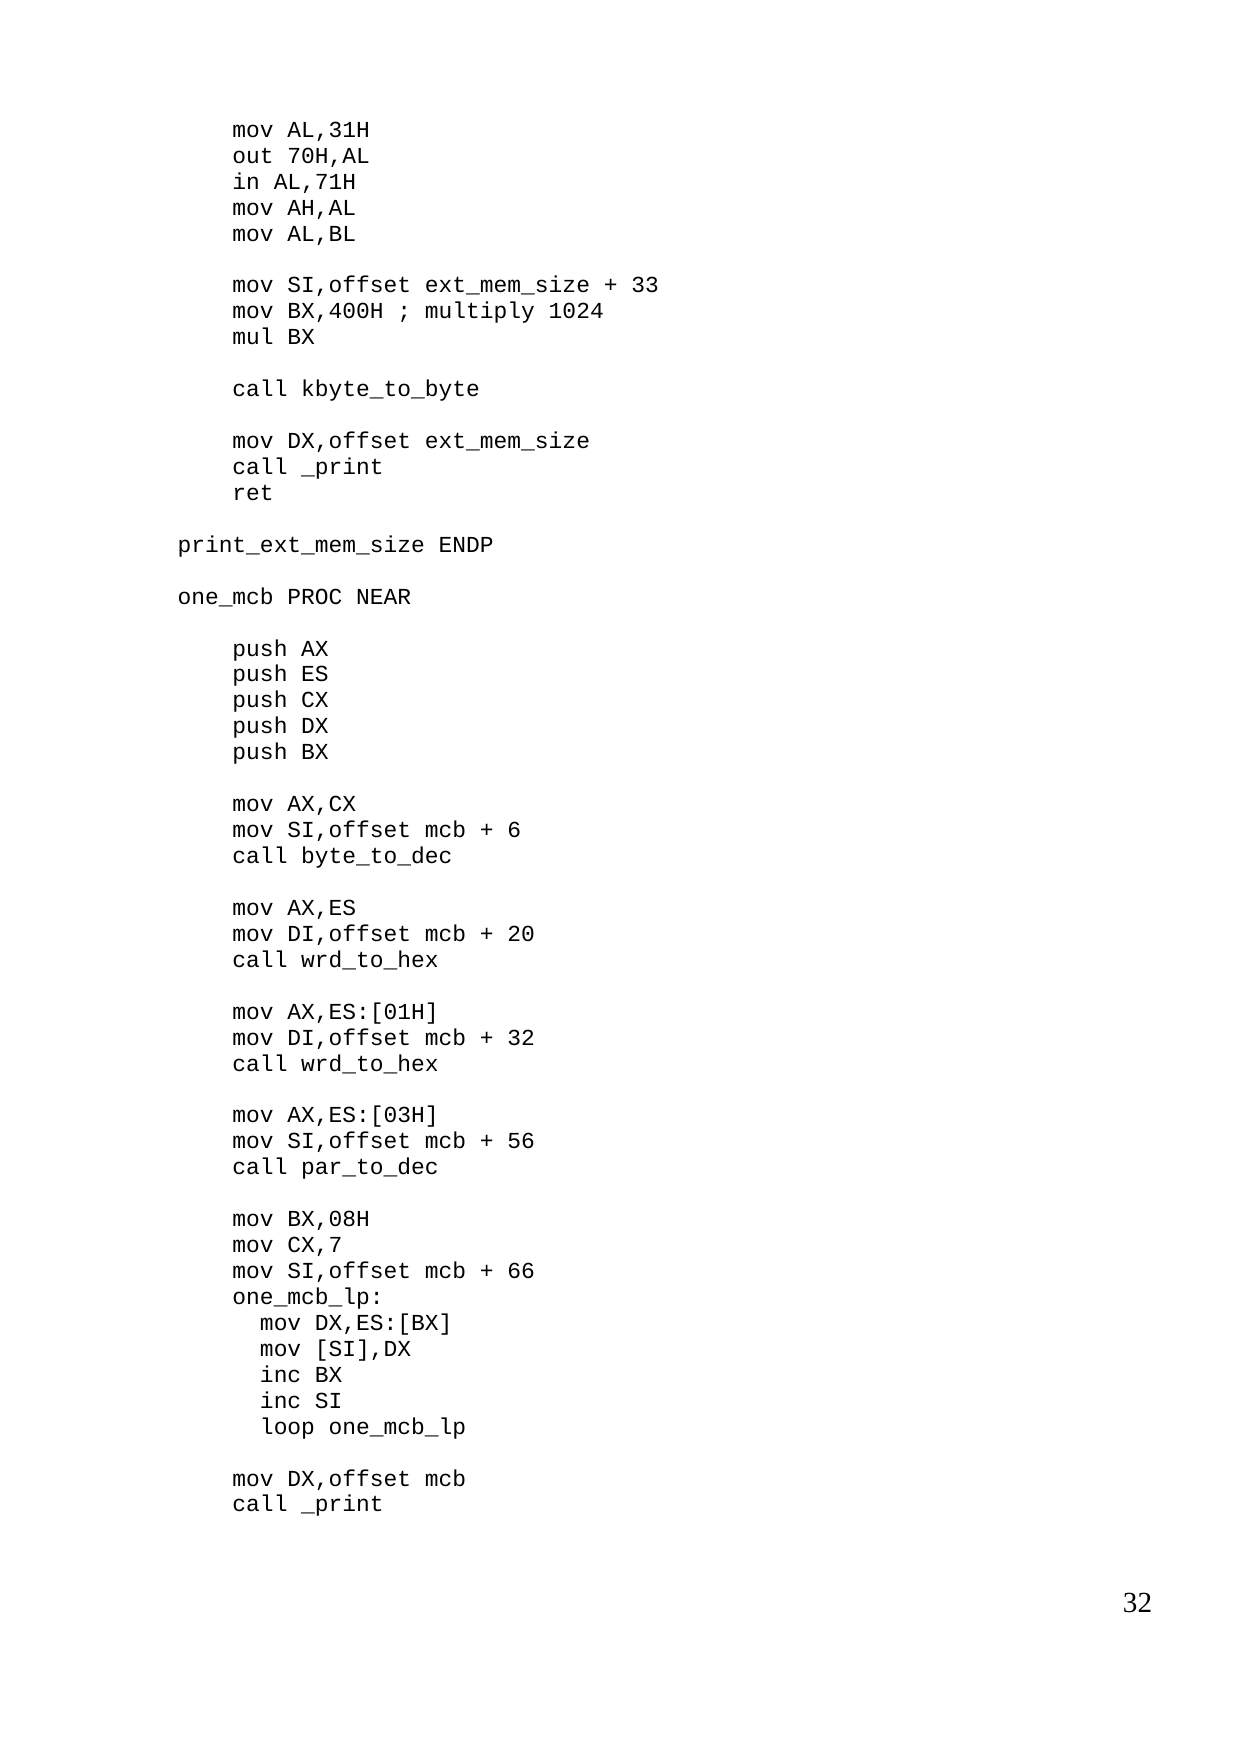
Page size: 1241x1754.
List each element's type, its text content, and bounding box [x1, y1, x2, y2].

text inc SI [177, 1389, 1152, 1415]
text mov SI,offset mcb + 6 [177, 818, 1152, 844]
text mov DX,offset mcb [177, 1467, 1152, 1493]
text call wrd_to_hex [177, 1052, 1152, 1078]
text push AX [177, 637, 1152, 663]
text mov AX,ES:[03H] [177, 1104, 1152, 1130]
text ret [177, 481, 1152, 507]
text mov DX,offset ext_mem_size [177, 429, 1152, 455]
text mov AX,ES [177, 896, 1152, 922]
text mov AH,AL [177, 196, 1152, 222]
text call byte_to_dec [177, 844, 1152, 870]
text call kbyte_to_byte [177, 377, 1152, 403]
text call wrd_to_hex [177, 948, 1152, 974]
text mov SI,offset ext_mem_size + 33 [177, 274, 1152, 300]
text call _print [177, 1493, 1152, 1519]
text push DX [177, 715, 1152, 741]
text push CX [177, 689, 1152, 715]
text one_mcb PROC NEAR [177, 585, 1152, 611]
text mov AL,31H [177, 118, 1152, 144]
text mov CX,7 [177, 1233, 1152, 1259]
text mov BX,400H ; multiply 1024 [177, 300, 1152, 326]
text mov DX,ES:[BX] [177, 1311, 1152, 1337]
text loop one_mcb_lp [177, 1415, 1152, 1441]
text mov SI,offset mcb + 66 [177, 1259, 1152, 1285]
text mov DI,offset mcb + 32 [177, 1026, 1152, 1052]
text mov AX,ES:[01H] [177, 1000, 1152, 1026]
text mov DI,offset mcb + 20 [177, 922, 1152, 948]
text mov [SI],DX [177, 1337, 1152, 1363]
text mul BX [177, 326, 1152, 352]
text mov AX,CX [177, 792, 1152, 818]
text print_ext_mem_size ENDP [177, 533, 1152, 559]
text out 70H,AL [177, 144, 1152, 170]
text push BX [177, 741, 1152, 767]
text one_mcb_lp: [177, 1285, 1152, 1311]
text call par_to_dec [177, 1156, 1152, 1182]
text in AL,71H [177, 170, 1152, 196]
text mov AL,BL [177, 222, 1152, 248]
text mov SI,offset mcb + 56 [177, 1130, 1152, 1156]
text inc BX [177, 1363, 1152, 1389]
text mov BX,08H [177, 1207, 1152, 1233]
text call _print [177, 455, 1152, 481]
text push ES [177, 663, 1152, 689]
